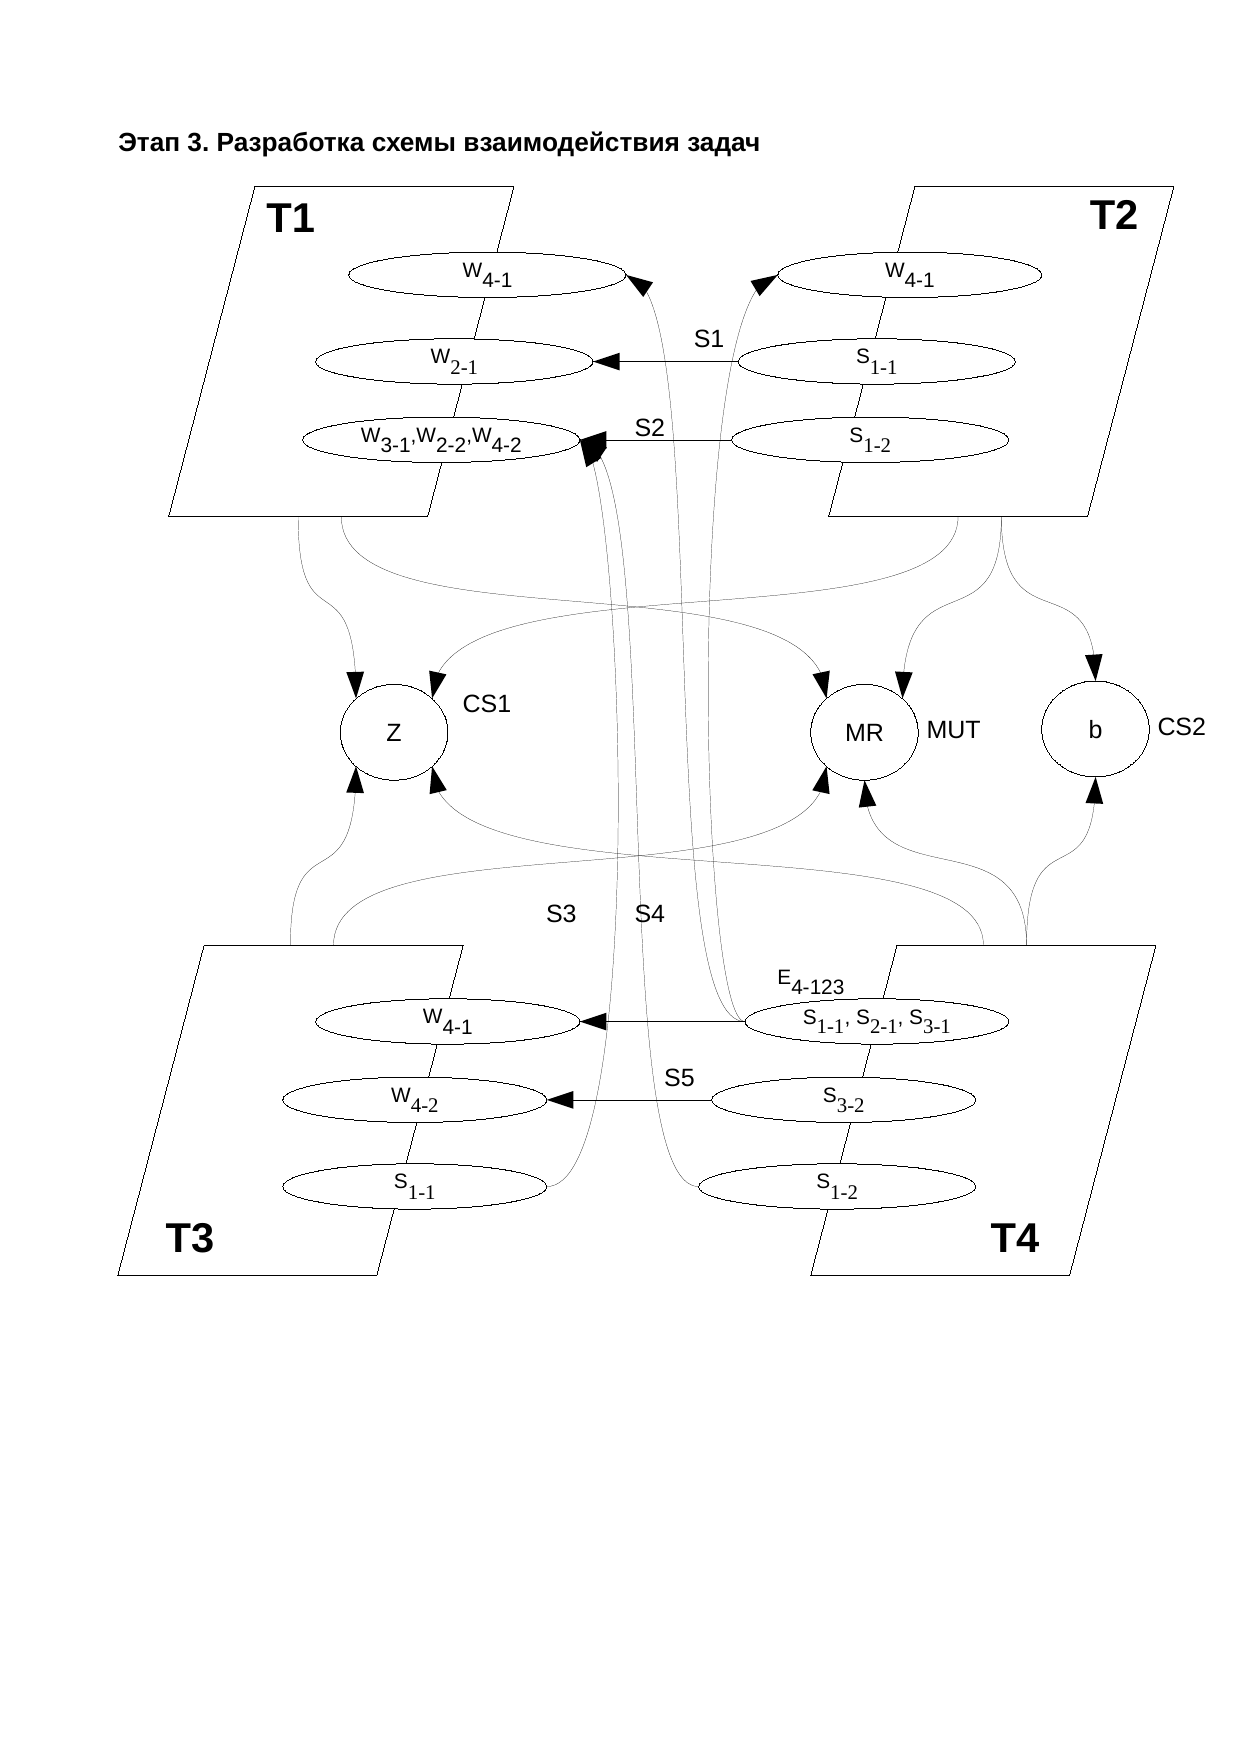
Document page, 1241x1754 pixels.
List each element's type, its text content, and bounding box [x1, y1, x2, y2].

subtitle Этап 3. Разработка схемы взаимодействия задач [118, 127, 1122, 157]
